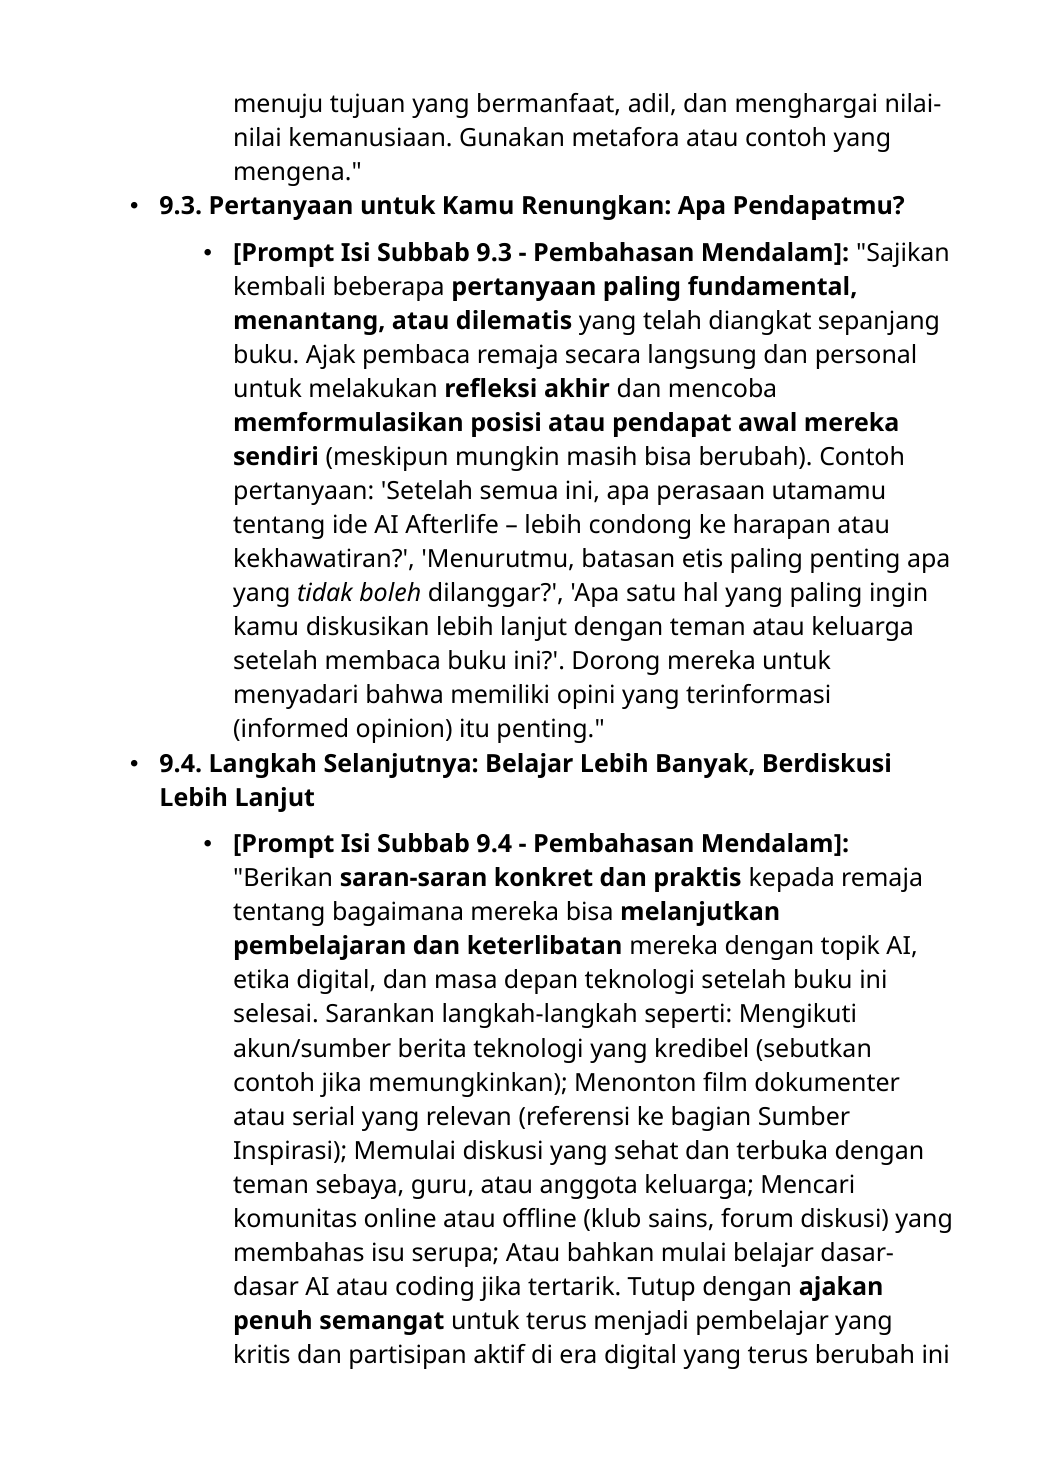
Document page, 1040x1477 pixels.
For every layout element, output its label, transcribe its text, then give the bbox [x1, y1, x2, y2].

list [Prompt Isi Subbab 9.3 - Pembahasan Mendalam]: "Sajikan kembali beberapa pertanyaan paling fundamental, menantang, atau dilematis yang telah diangkat sepanjang buku. Ajak pembaca remaja secara langsung dan personal untuk melakukan refleksi akhir dan mencoba memformulasikan posisi atau pendapat awal mereka sendiri (meskipun mungkin masih bisa berubah). Contoh pertanyaan: 'Setelah semua ini, apa perasaan utamamu tentang ide AI Afterlife – lebih condong ke harapan atau kekhawatiran?', 'Menurutmu, batasan etis paling penting apa yang tidak boleh dilanggar?', 'Apa satu hal yang paling ingin kamu diskusikan lebih lanjut dengan teman atau keluarga setelah membaca buku ini?'. Dorong mereka untuk menyadari bahwa memiliki opini yang terinformasi (informed opinion) itu penting." [203, 234, 954, 745]
list menuju tujuan yang bermanfaat, adil, dan menghargai nilai-nilai kemanusiaan. Gunakan metafora atau contoh yang mengena." [203, 86, 954, 188]
list [Prompt Isi Subbab 9.4 - Pembahasan Mendalam]: "Berikan saran-saran konkret dan praktis kepada remaja tentang bagaimana mereka bisa melanjutkan pembelajaran dan keterlibatan mereka dengan topik AI, etika digital, dan masa depan teknologi setelah buku ini selesai. Sarankan langkah-langkah seperti: Mengikuti akun/sumber berita teknologi yang kredibel (sebutkan contoh jika memungkinkan); Menonton film dokumenter atau serial yang relevan (referensi ke bagian Sumber Inspirasi); Memulai diskusi yang sehat dan terbuka dengan teman sebaya, guru, atau anggota keluarga; Mencari komunitas online atau offline (klub sains, forum diskusi) yang membahas isu serupa; Atau bahkan mulai belajar dasar-dasar AI atau coding jika tertarik. Tutup dengan ajakan penuh semangat untuk terus menjadi pembelajar yang kritis dan partisipan aktif di era digital yang terus berubah ini [203, 826, 954, 1371]
list 9.3. Pertanyaan untuk Kamu Renungkan: Apa Pendapatmu? [130, 188, 954, 222]
list 9.4. Langkah Selanjutnya: Belajar Lebih Banyak, Berdiskusi Lebih Lanjut [130, 745, 954, 813]
